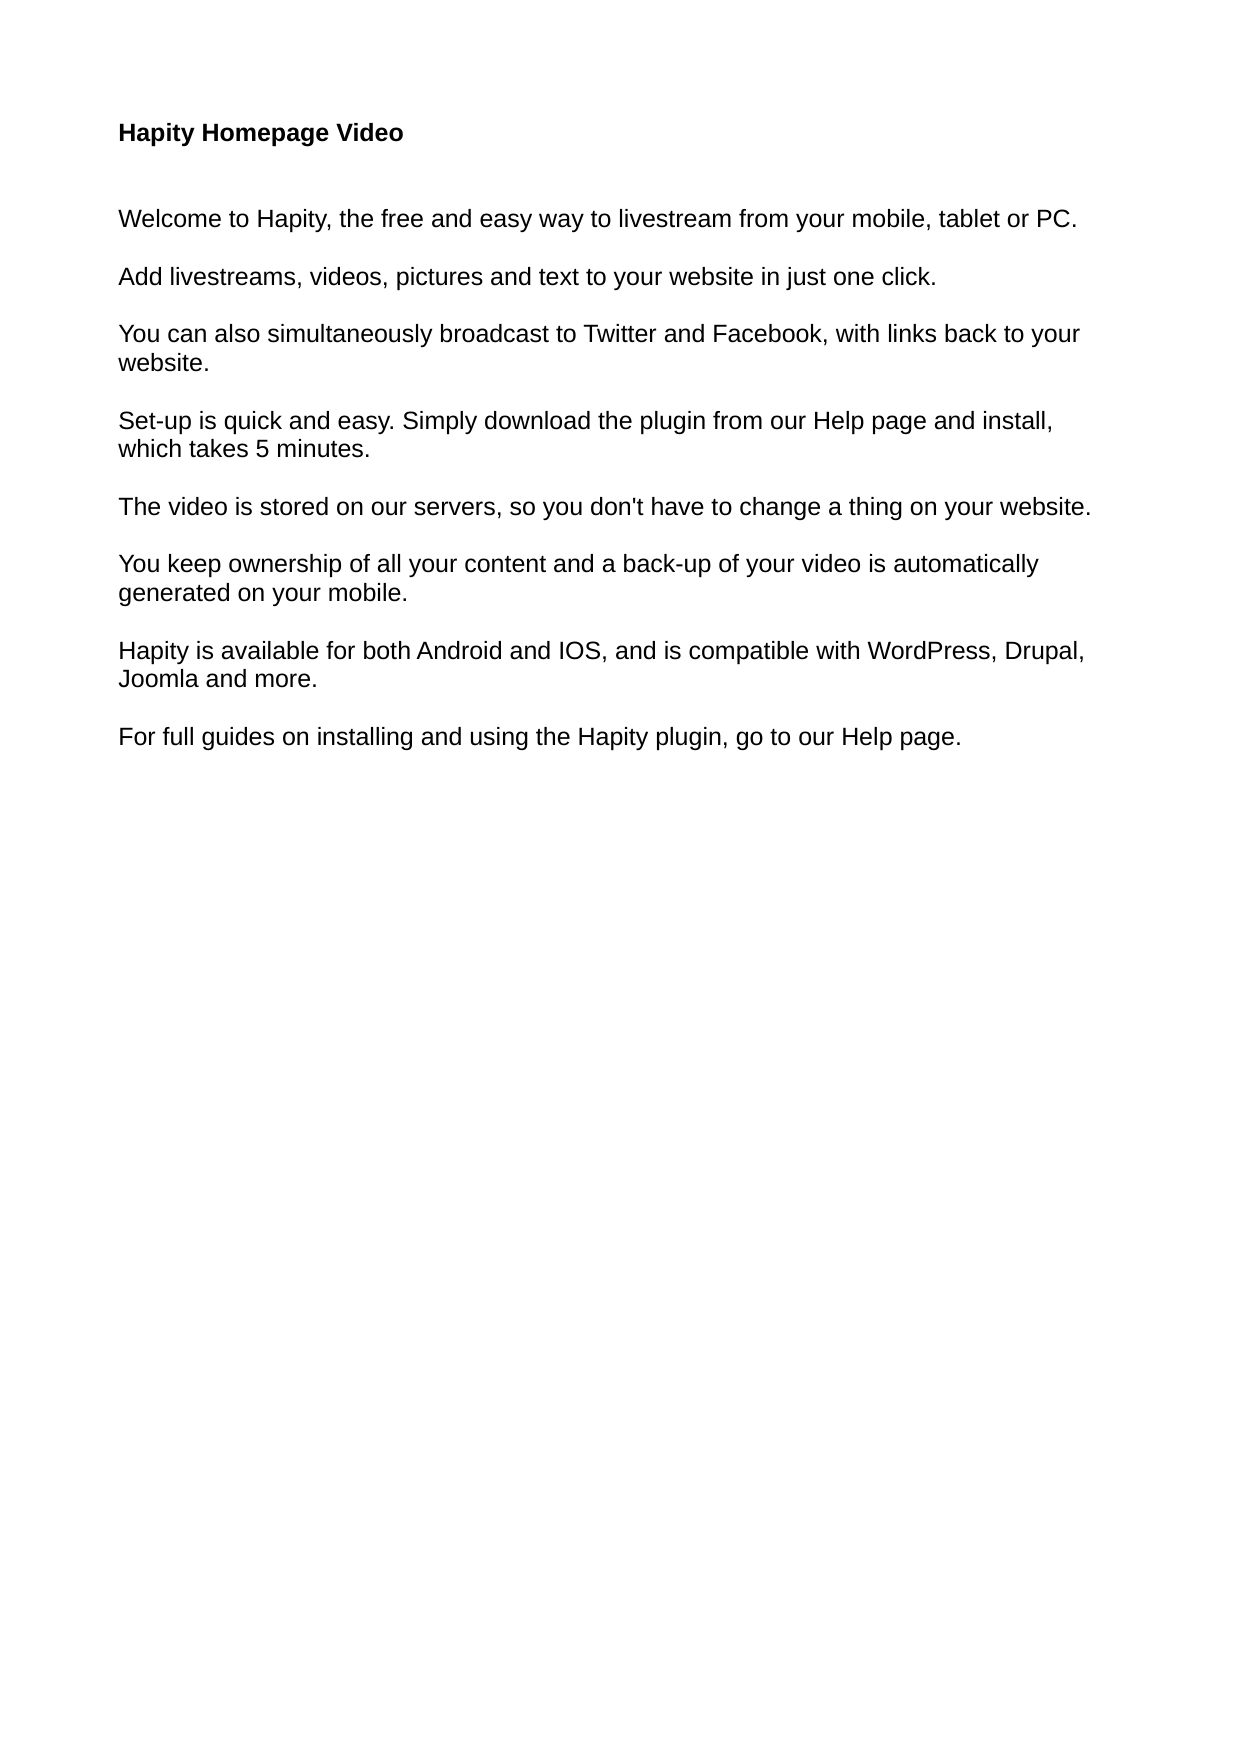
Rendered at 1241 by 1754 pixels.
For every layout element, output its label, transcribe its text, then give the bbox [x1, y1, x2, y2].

text You can also simultaneously broadcast to Twitter and Facebook, with links back to your website. [118, 319, 1122, 377]
text You keep ownership of all your content and a back-up of your video is automatically generated on your mobile. [118, 549, 1122, 607]
text For full guides on installing and using the Hapity plugin, go to our Help page. [118, 722, 1122, 751]
text Set-up is quick and easy. Simply download the plugin from our Help page and install, which takes 5 minutes. [118, 406, 1122, 463]
text Add livestreams, videos, pictures and text to your website in just one click. [118, 262, 1122, 291]
text Welcome to Hapity, the free and easy way to livestream from your mobile, tablet or PC. [118, 204, 1122, 233]
text The video is stored on our servers, so you don't have to change a thing on your website. [118, 492, 1122, 521]
text Hapity is available for both Android and IOS, and is compatible with WordPress, Drupal, Joomla and more. [118, 636, 1122, 693]
text Hapity Homepage Video [118, 118, 1122, 147]
